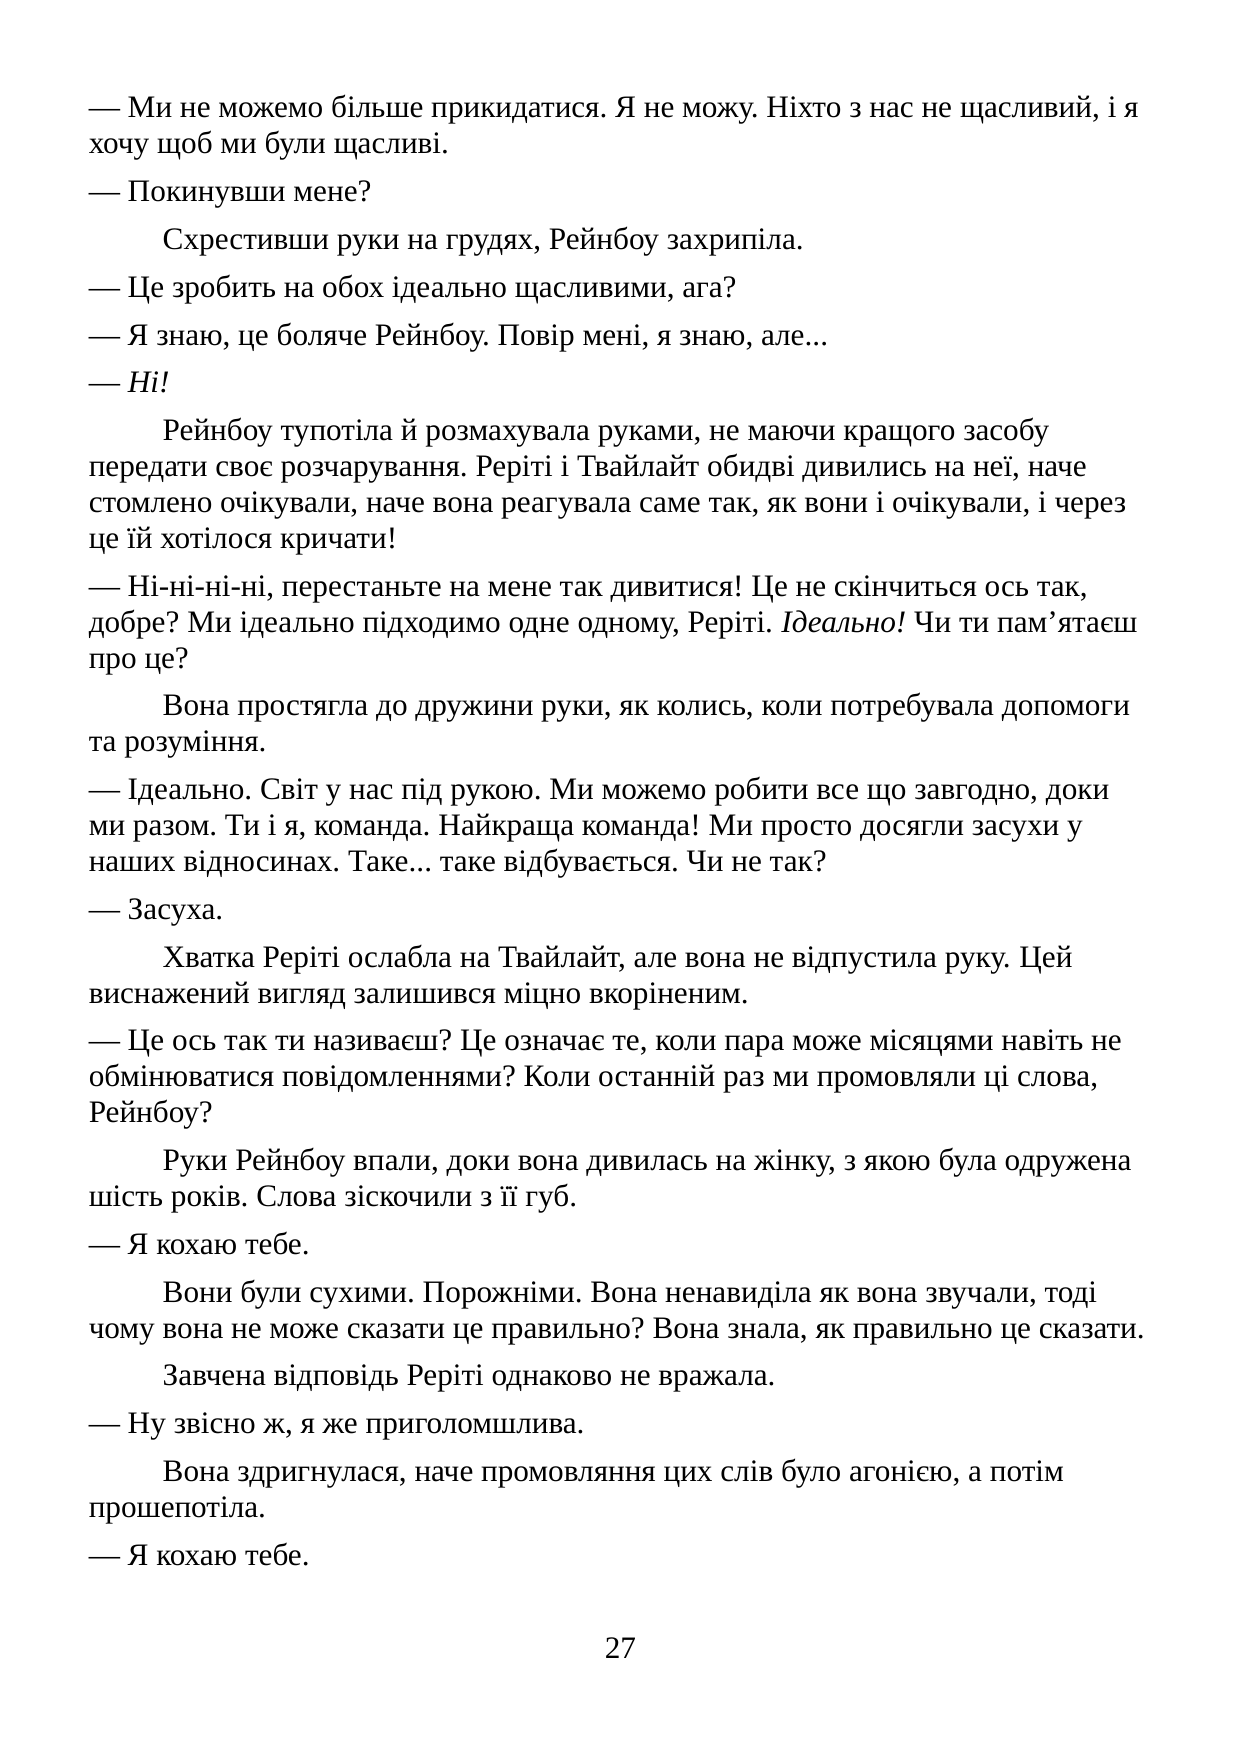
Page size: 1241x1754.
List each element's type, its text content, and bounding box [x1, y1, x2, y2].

text — Ми не можемо більше прикидатися. Я не можу. Ніхто з нас не щасливий, і я хочу щоб ми були щасливі. [88, 88, 1152, 160]
text — Ну звісно ж, я же приголомшлива. [88, 1404, 1152, 1440]
text Схрестивши руки на грудях, Рейнбоу захрипіла. [88, 220, 1152, 256]
text — Це зробить на обох ідеально щасливими, ага? [88, 268, 1152, 304]
text — Це ось так ти називаєш? Це означає те, коли пара може місяцями навіть не обмінюватися повідомленнями? Коли останній раз ми промовляли ці слова, Рейнбоу? [88, 1022, 1152, 1129]
text — Я кохаю тебе. [88, 1536, 1152, 1572]
text Завчена відповідь Реріті однаково не вражала. [88, 1357, 1152, 1393]
text Вона здригнулася, наче промовляння цих слів було агонією, а потім прошепотіла. [88, 1452, 1152, 1524]
text Рейнбоу тупотіла й розмахувала руками, не маючи кращого засобу передати своє розчарування. Реріті і Твайлайт обидві дивились на неї, наче стомлено очікували, наче вона реагувала саме так, як вони і очікували, і через це їй хотілося кричати! [88, 411, 1152, 555]
text Руки Рейнбоу впали, доки вона дивилась на жінку, з якою була одружена шість років. Слова зіскочили з її губ. [88, 1141, 1152, 1213]
text — Засуха. [88, 890, 1152, 926]
text — Я знаю, це боляче Рейнбоу. Повір мені, я знаю, але... [88, 316, 1152, 352]
text — Покинувши мене? [88, 172, 1152, 208]
text — Ідеально. Світ у нас під рукою. Ми можемо робити все що завгодно, доки ми разом. Ти і я, команда. Найкраща команда! Ми просто досягли засухи у наших відносинах. Таке... таке відбувається. Чи не так? [88, 770, 1152, 878]
text — Я кохаю тебе. [88, 1225, 1152, 1261]
text Вони були сухими. Порожніми. Вона ненавиділа як вона звучали, тоді чому вона не може сказати це правильно? Вона знала, як правильно це сказати. [88, 1273, 1152, 1345]
text Вона простягла до дружини руки, як колись, коли потребувала допомоги та розуміння. [88, 687, 1152, 758]
text Хватка Реріті ослабла на Твайлайт, але вона не відпустила руку. Цей виснажений вигляд залишився міцно вкоріненим. [88, 938, 1152, 1010]
text — Ні! [88, 363, 1152, 399]
text — Ні-ні-ні-ні, перестаньте на мене так дивитися! Це не скінчиться ось так, добре? Ми ідеально підходимо одне одному, Реріті. Ідеально! Чи ти пам’ятаєш про це? [88, 567, 1152, 675]
